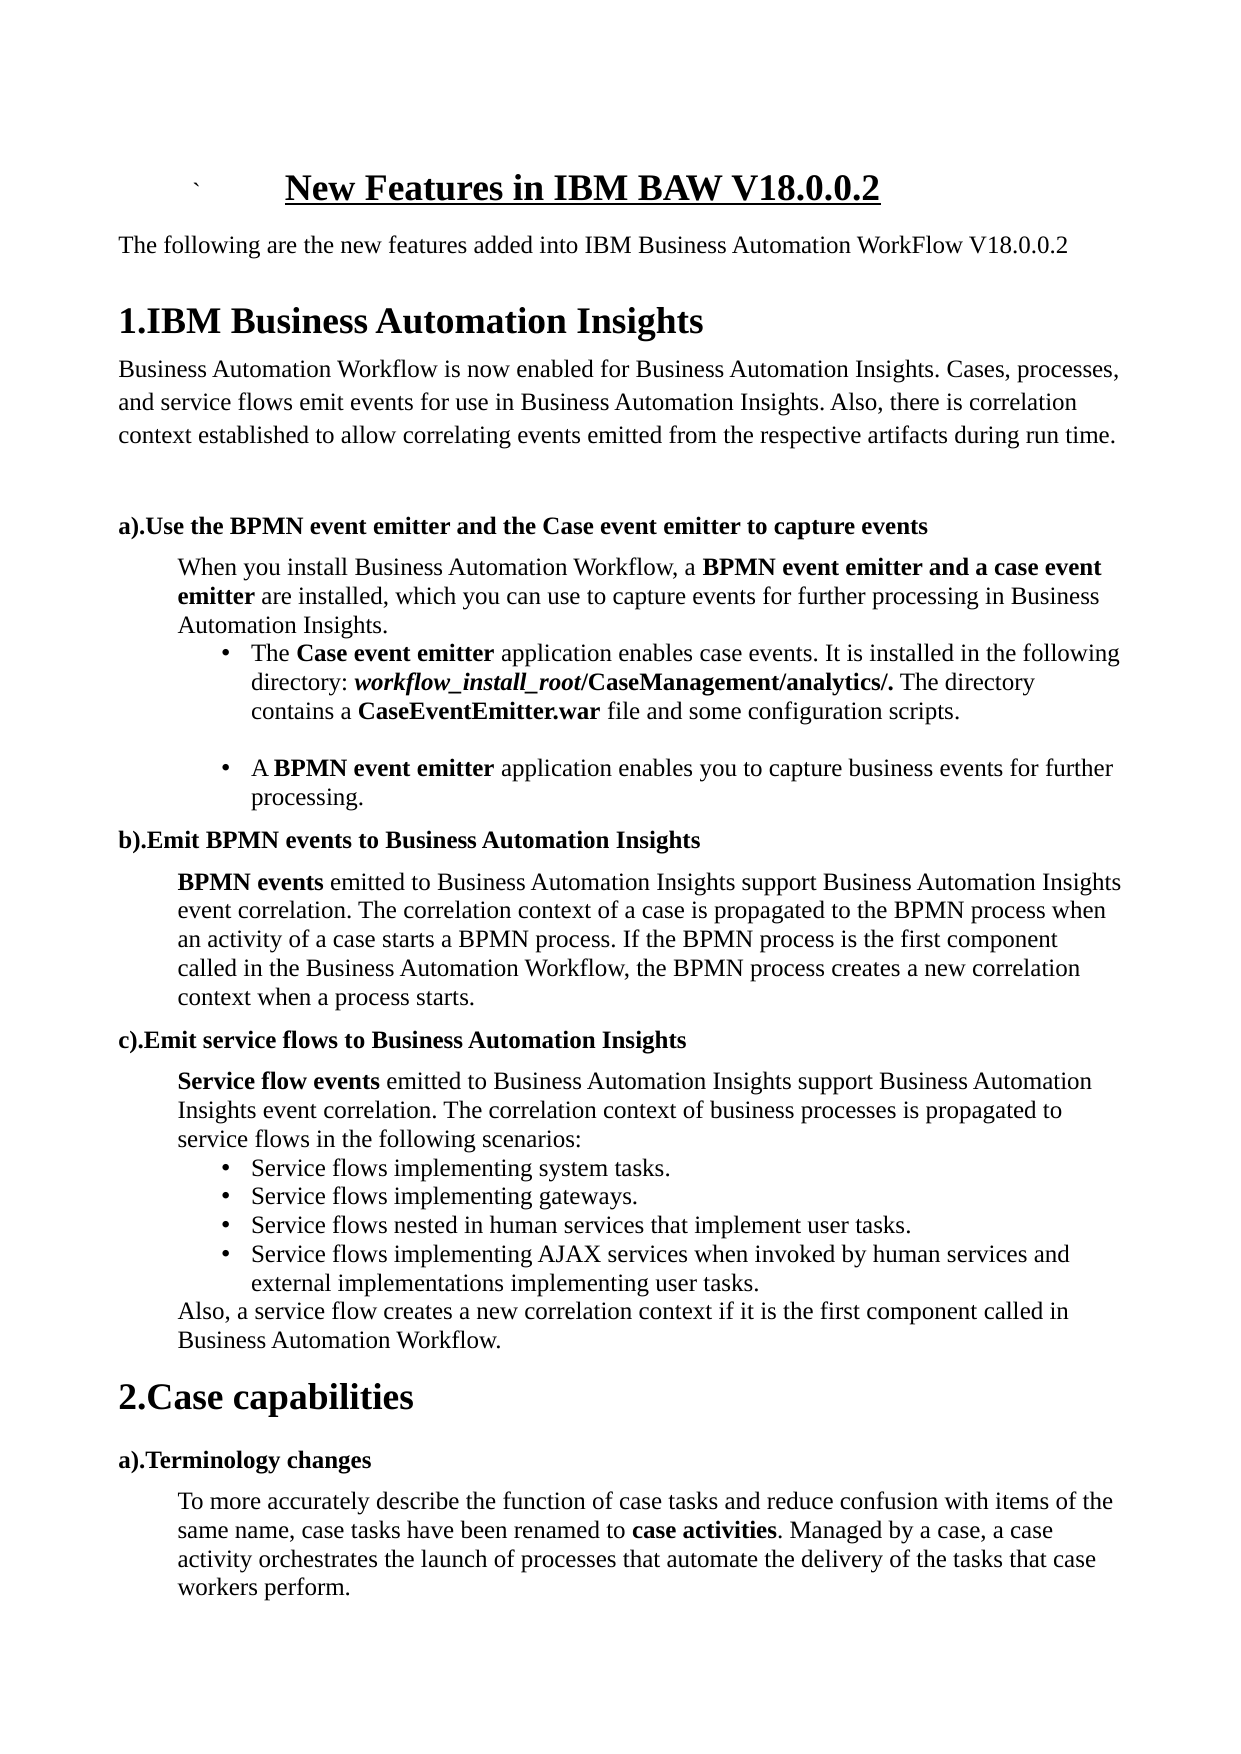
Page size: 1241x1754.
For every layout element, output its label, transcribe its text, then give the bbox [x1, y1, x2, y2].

text The following are the new features added into IBM Business Automation WorkFlow V18.0.0.2 [118, 230, 1122, 259]
list Service flows implementing AJAX services when invoked by human services and external implementations implementing user tasks. [221, 1239, 1122, 1296]
subtitle b).Emit BPMN events to Business Automation Insights [118, 826, 1122, 854]
list Service flows implementing system tasks. [221, 1153, 1122, 1181]
list A BPMN event emitter application enables you to capture business events for further processing. [221, 753, 1122, 811]
subtitle a).Terminology changes [118, 1445, 1122, 1474]
subtitle 1.IBM Business Automation Insights [118, 298, 1122, 341]
list Service flow events emitted to Business Automation Insights support Business Automation Insights event correlation. The correlation context of business processes is propagated to service flows in the following scenarios: [177, 1066, 1122, 1153]
list When you install Business Automation Workflow, a BPMN event emitter and a case event emitter are installed, which you can use to capture events for further processing in Business Automation Insights. [177, 552, 1122, 638]
list Service flows implementing gateways. [221, 1181, 1122, 1210]
subtitle a).Use the BPMN event emitter and the Case event emitter to capture events [118, 511, 1122, 540]
list Also, a service flow creates a new correlation context if it is the first component called in Business Automation Workflow. [177, 1296, 1122, 1354]
list BPMN events emitted to Business Automation Insights support Business Automation Insights event correlation. The correlation context of a case is propagated to the BPMN process when an activity of a case starts a BPMN process. If the BPMN process is the first component called in the Business Automation Workflow, the BPMN process creates a new correlation context when a process starts. [177, 867, 1122, 1011]
subtitle c).Emit service flows to Business Automation Insights [118, 1025, 1122, 1054]
text Business Automation Workflow is now enabled for Business Automation Insights. Cases, processes, and service flows emit events for use in Business Automation Insights. Also, there is correlation context established to allow correlating events emitted from the respective artifacts during run time. [118, 354, 1122, 449]
list To more accurately describe the function of case tasks and reduce confusion with items of the same name, case tasks have been renamed to case activities. Managed by a case, a case activity orchestrates the launch of processes that automate the delivery of the tasks that case workers perform. [177, 1486, 1122, 1601]
subtitle 2.Case capabilities [118, 1375, 1122, 1418]
list The Case event emitter application enables case events. It is installed in the following directory: workflow_install_root/CaseManagement/analytics/. The directory contains a CaseEventEmitter.war file and some configuration scripts. [221, 638, 1122, 725]
text ` New Features in IBM BAW V18.0.0.2 [118, 166, 1122, 209]
list Service flows nested in human services that implement user tasks. [221, 1210, 1122, 1239]
